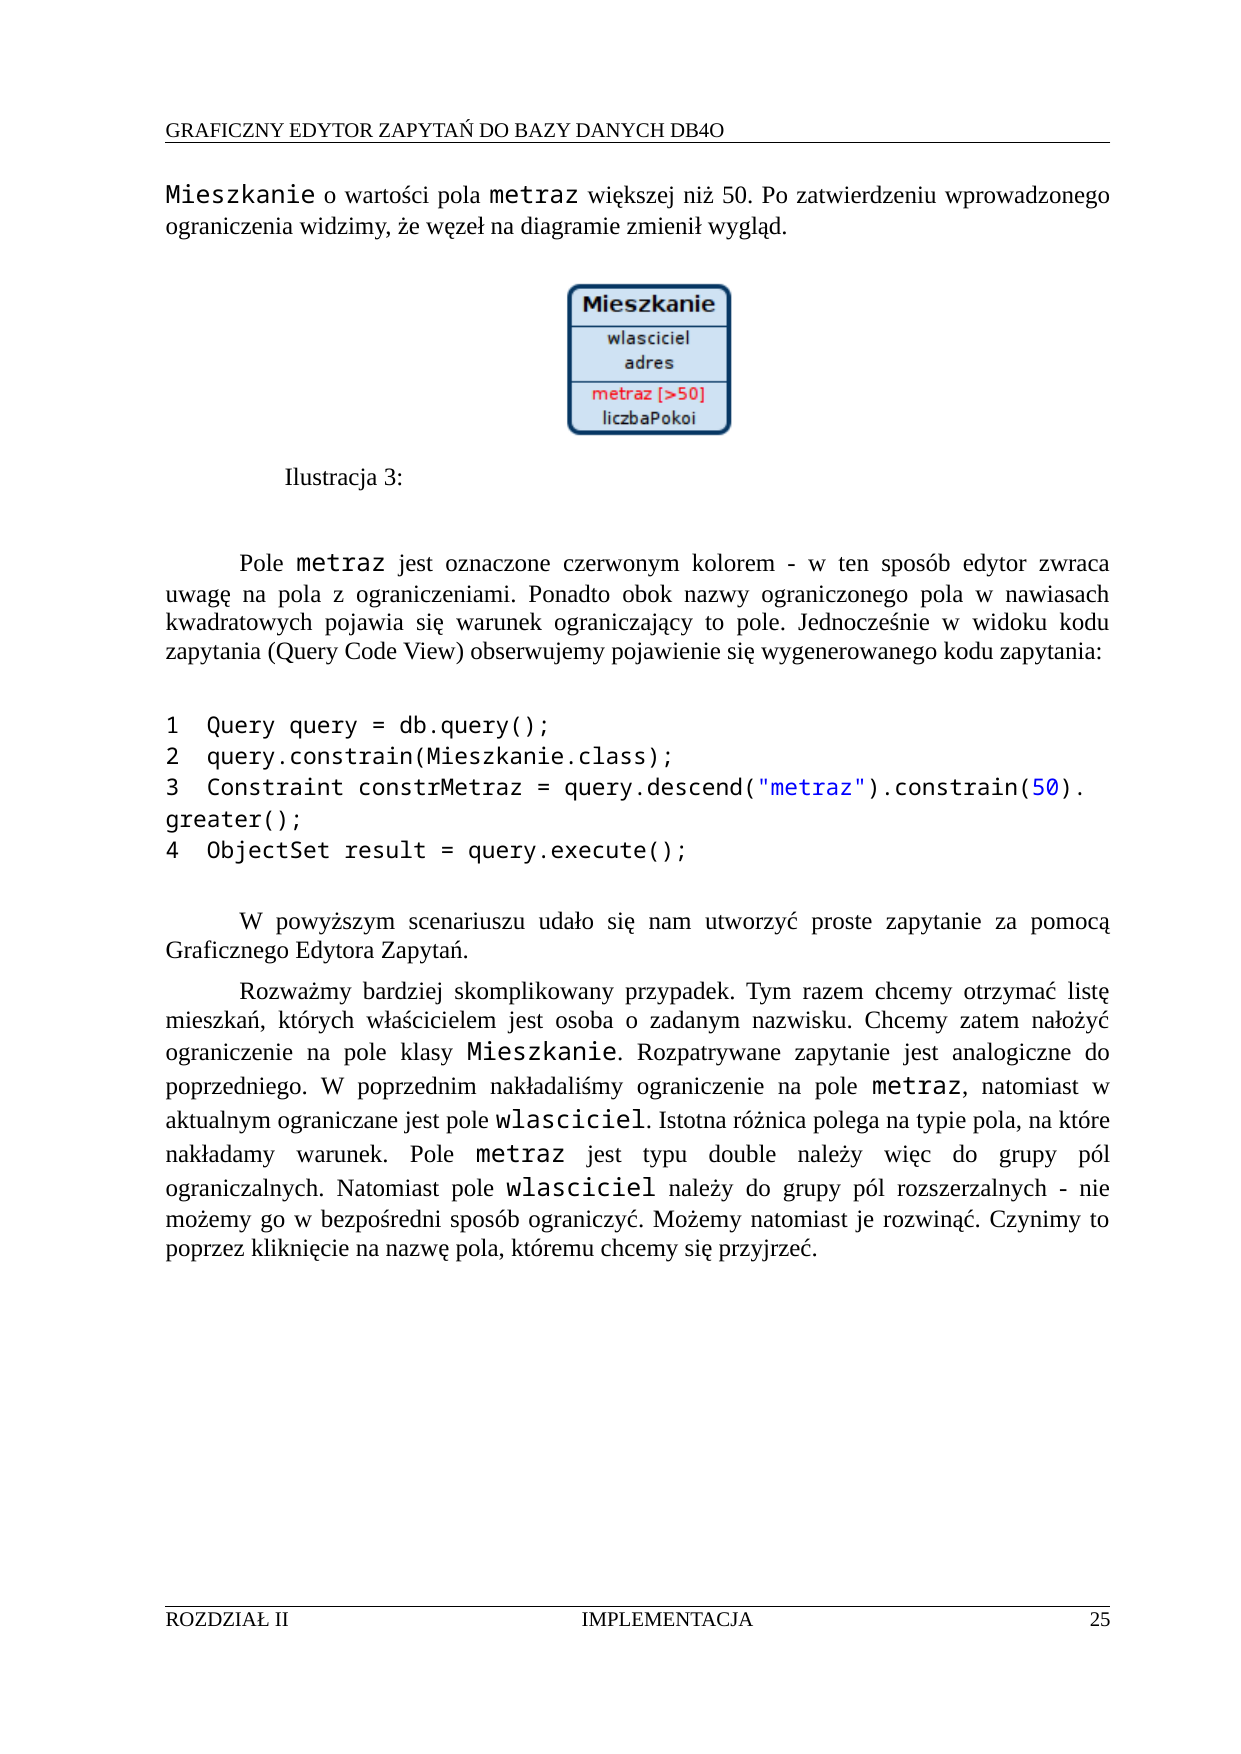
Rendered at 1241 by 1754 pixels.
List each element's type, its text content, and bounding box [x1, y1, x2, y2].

text W powyższym scenariuszu udało się nam utworzyć proste zapytanie za pomocą Graficznego Edytora Zapytań. [165, 906, 1110, 964]
text Mieszkanie o wartości pola metraz większej niż 50. Po zatwierdzeniu wprowadzonego ograniczenia widzimy, że węzeł na diagramie zmienił wygląd. [165, 177, 1110, 240]
text 2 query.constrain(Mieszkanie.class); [165, 740, 1110, 771]
text 4 ObjectSet result = query.execute(); [165, 834, 1110, 865]
text Pole metraz jest oznaczone czerwonym kolorem - w ten sposób edytor zwraca uwagę na pola z ograniczeniami. Ponadto obok nazwy ograniczonego pola w nawiasach kwadratowych pojawia się warunek ograniczający to pole. Jednocześnie w widoku kodu zapytania (Query Code View) obserwujemy pojawienie się wygenerowanego kodu zapytania: [165, 545, 1110, 665]
text Rozważmy bardziej skomplikowany przypadek. Tym razem chcemy otrzymać listę mieszkań, których właścicielem jest osoba o zadanym nazwisku. Chcemy zatem nałożyć ograniczenie na pole klasy Mieszkanie. Rozpatrywane zapytanie jest analogiczne do poprzedniego. W poprzednim nakładaliśmy ograniczenie na pole metraz, natomiast w aktualnym ograniczane jest pole wlasciciel. Istotna różnica polega na typie pola, na które nakładamy warunek. Pole metraz jest typu double należy więc do grupy pól ograniczalnych. Natomiast pole wlasciciel należy do grupy pól rozszerzalnych - nie możemy go w bezpośredni sposób ograniczyć. Możemy natomiast je rozwinąć. Czynimy to poprzez kliknięcie na nazwę pola, któremu chcemy się przyjrzeć. [165, 976, 1110, 1262]
text 1 Query query = db.query(); [165, 709, 1110, 740]
text 3 Constraint constrMetraz = query.descend("metraz").constrain(50). greater(); [165, 771, 1110, 834]
text Ilustracja 3: [284, 463, 991, 491]
picture [284, 252, 992, 463]
